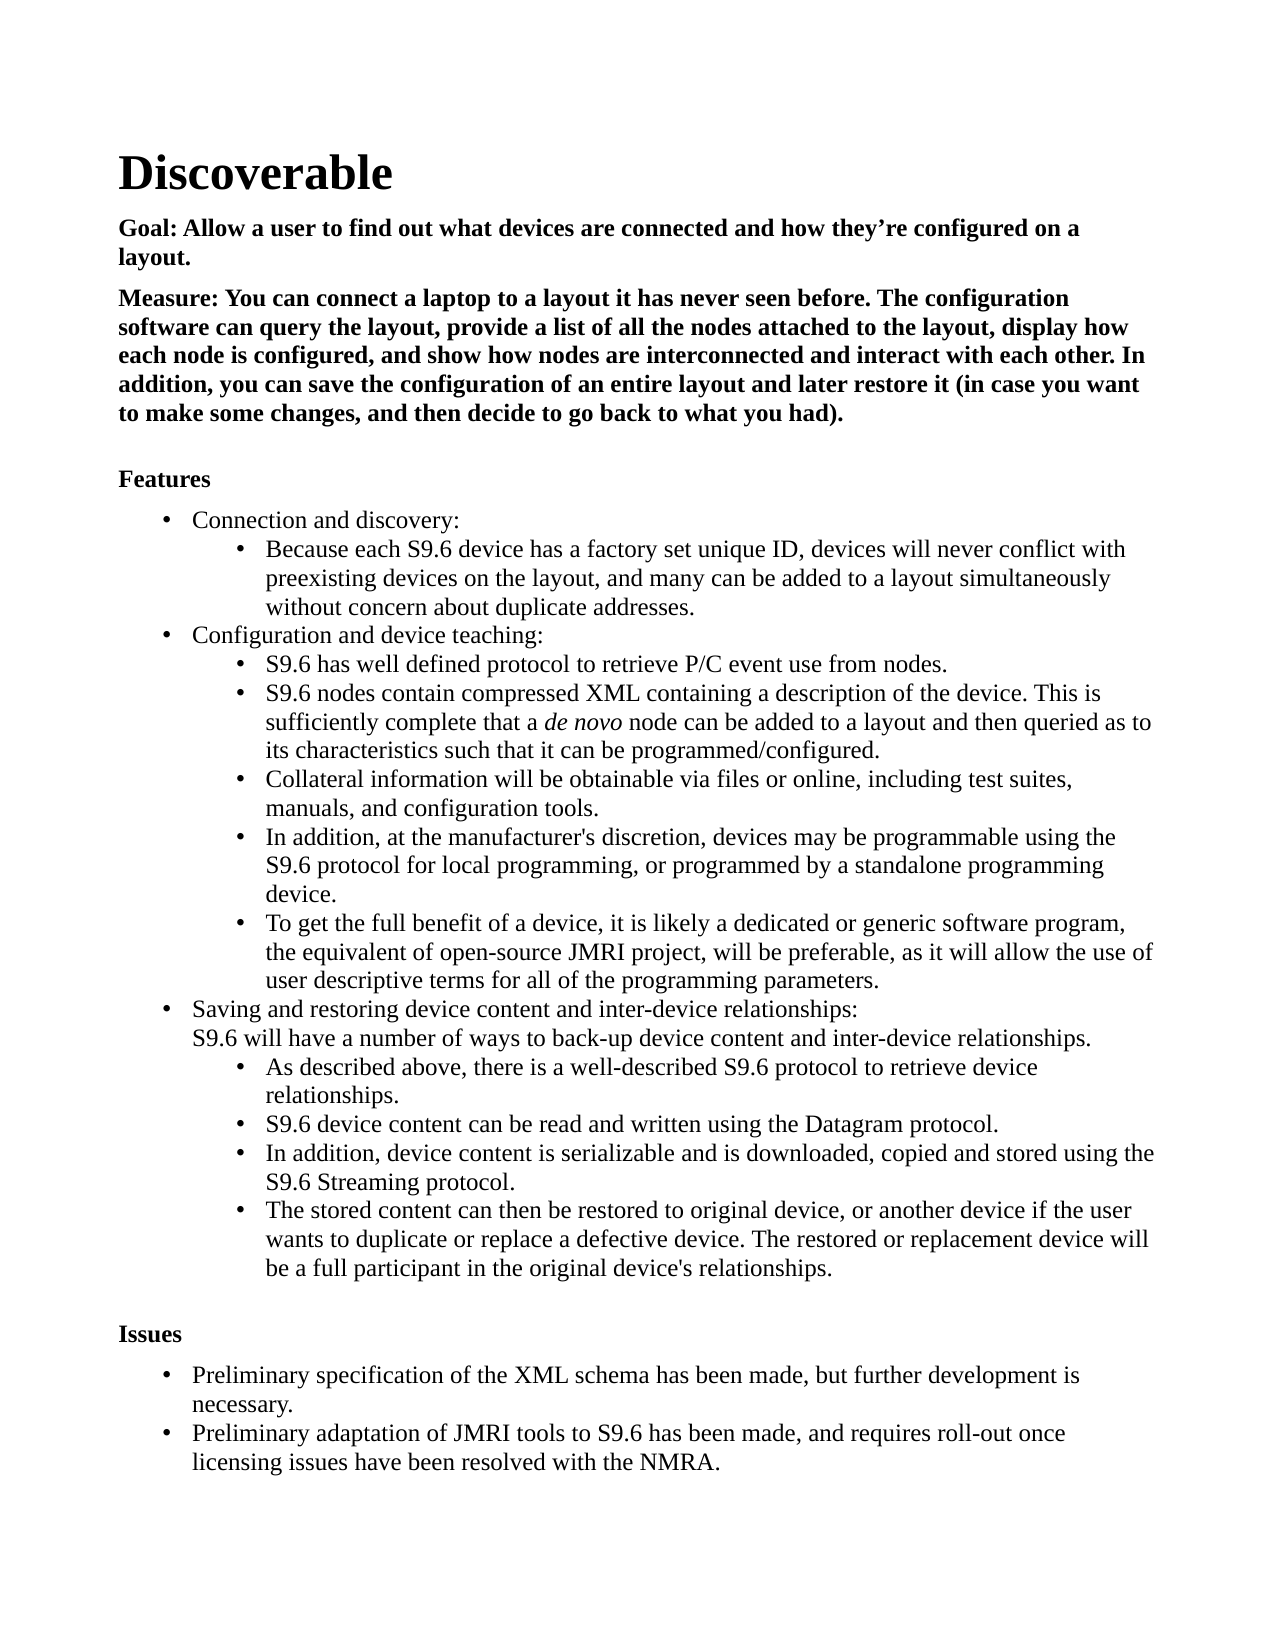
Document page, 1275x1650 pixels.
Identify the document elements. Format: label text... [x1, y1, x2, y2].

subtitle Issues [118, 1319, 1157, 1348]
list Saving and restoring device content and inter-device relationships: S9.6 will have a number of ways to back-up device content and inter-device relationships. [162, 994, 1157, 1052]
text Measure: You can connect a laptop to a layout it has never seen before. The configuration software can query the layout, provide a list of all the nodes attached to the layout, display how each node is configured, and show how nodes are interconnected and interact with each other. In addition, you can save the configuration of an entire layout and later restore it (in case you want to make some changes, and then decide to go back to what you had). [118, 283, 1157, 427]
list Because each S9.6 device has a factory set unique ID, devices will never conflict with preexisting devices on the layout, and many can be added to a layout simultaneously without concern about duplicate addresses. [236, 534, 1157, 621]
list Collateral information will be obtainable via files or online, including test suites, manuals, and configuration tools. [236, 764, 1157, 822]
list S9.6 nodes contain compressed XML containing a description of the device. This is sufficiently complete that a de novo node can be added to a layout and then queried as to its characteristics such that it can be programmed/configured. [236, 678, 1157, 764]
list In addition, at the manufacturer's discretion, devices may be programmable using the S9.6 protocol for local programming, or programmed by a standalone programming device. [236, 822, 1157, 908]
list In addition, device content is serializable and is downloaded, copied and stored using the S9.6 Streaming protocol. [236, 1138, 1157, 1196]
list Preliminary adaptation of JMRI tools to S9.6 has been made, and requires roll-out once licensing issues have been resolved with the NMRA. [162, 1418, 1157, 1476]
list The stored content can then be restored to original device, or another device if the user wants to duplicate or replace a defective device. The restored or replacement device will be a full participant in the original device's relationships. [236, 1196, 1157, 1282]
subtitle Features [118, 464, 1157, 493]
list As described above, there is a well-described S9.6 protocol to retrieve device relationships. [236, 1052, 1157, 1109]
list S9.6 has well defined protocol to retrieve P/C event use from nodes. [236, 649, 1157, 678]
list Configuration and device teaching: [162, 621, 1157, 649]
list Preliminary specification of the XML schema has been made, but further development is necessary. [162, 1361, 1157, 1418]
list S9.6 device content can be read and written using the Datagram protocol. [236, 1109, 1157, 1138]
list Connection and discovery: [162, 506, 1157, 534]
text Goal: Allow a user to find out what devices are connected and how they’re configured on a layout. [118, 213, 1157, 271]
subtitle Discoverable [118, 143, 1157, 201]
list To get the full benefit of a device, it is likely a dedicated or generic software program, the equivalent of open-source JMRI project, will be preferable, as it will allow the use of user descriptive terms for all of the programming parameters. [236, 908, 1157, 994]
